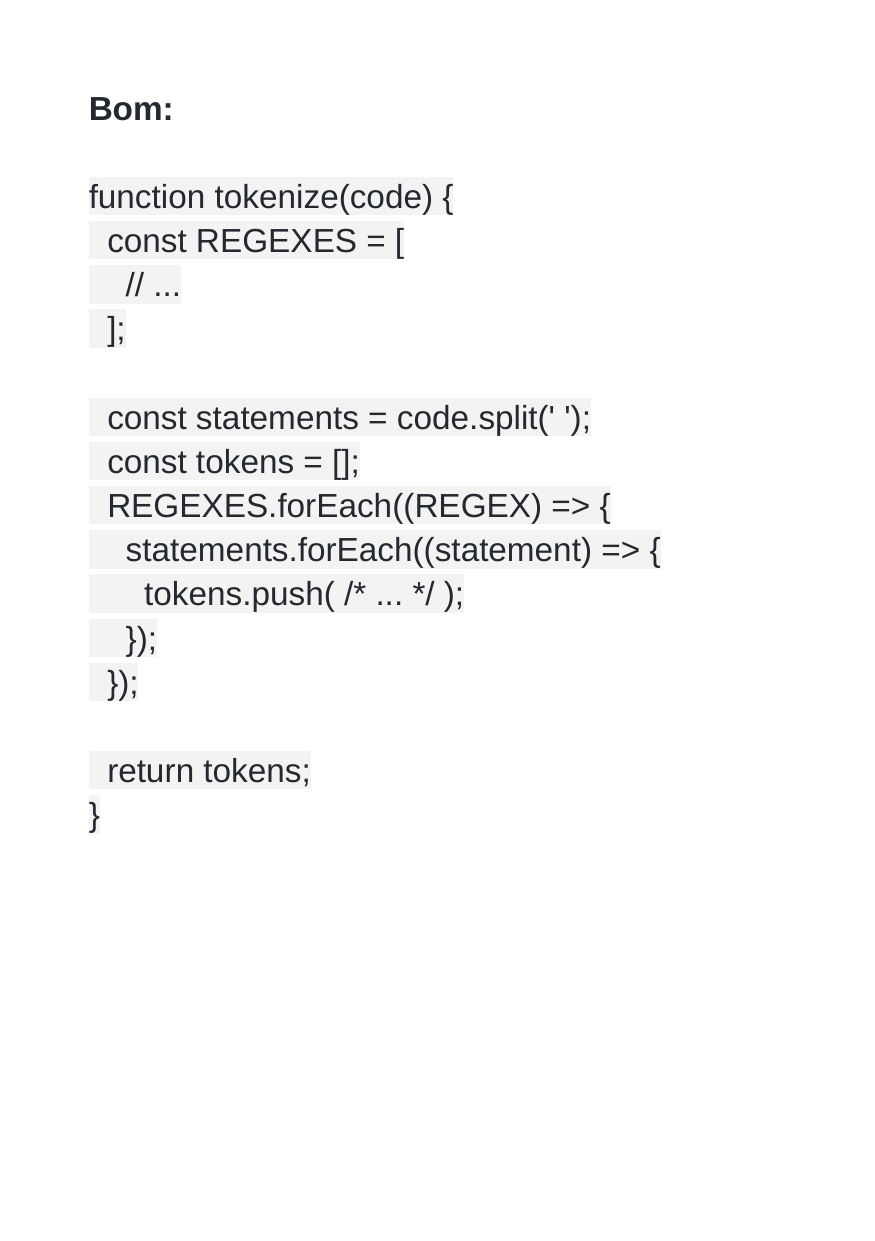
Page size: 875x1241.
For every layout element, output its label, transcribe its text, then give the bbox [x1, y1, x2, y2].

text const REGEXES = [ [88, 221, 786, 259]
text }); [88, 663, 786, 701]
text const statements = code.split(' '); [88, 398, 786, 436]
text function tokenize(code) { [88, 177, 786, 215]
text Bom: [88, 88, 786, 127]
text tokens.push( /* ... */ ); [88, 574, 786, 613]
text REGEXES.forEach((REGEX) => { [88, 486, 786, 524]
text return tokens; [88, 751, 786, 789]
text } [88, 795, 786, 834]
text const tokens = []; [88, 442, 786, 480]
text statements.forEach((statement) => { [88, 530, 786, 569]
text ]; [88, 309, 786, 348]
text // ... [88, 265, 786, 304]
text }); [88, 618, 786, 657]
